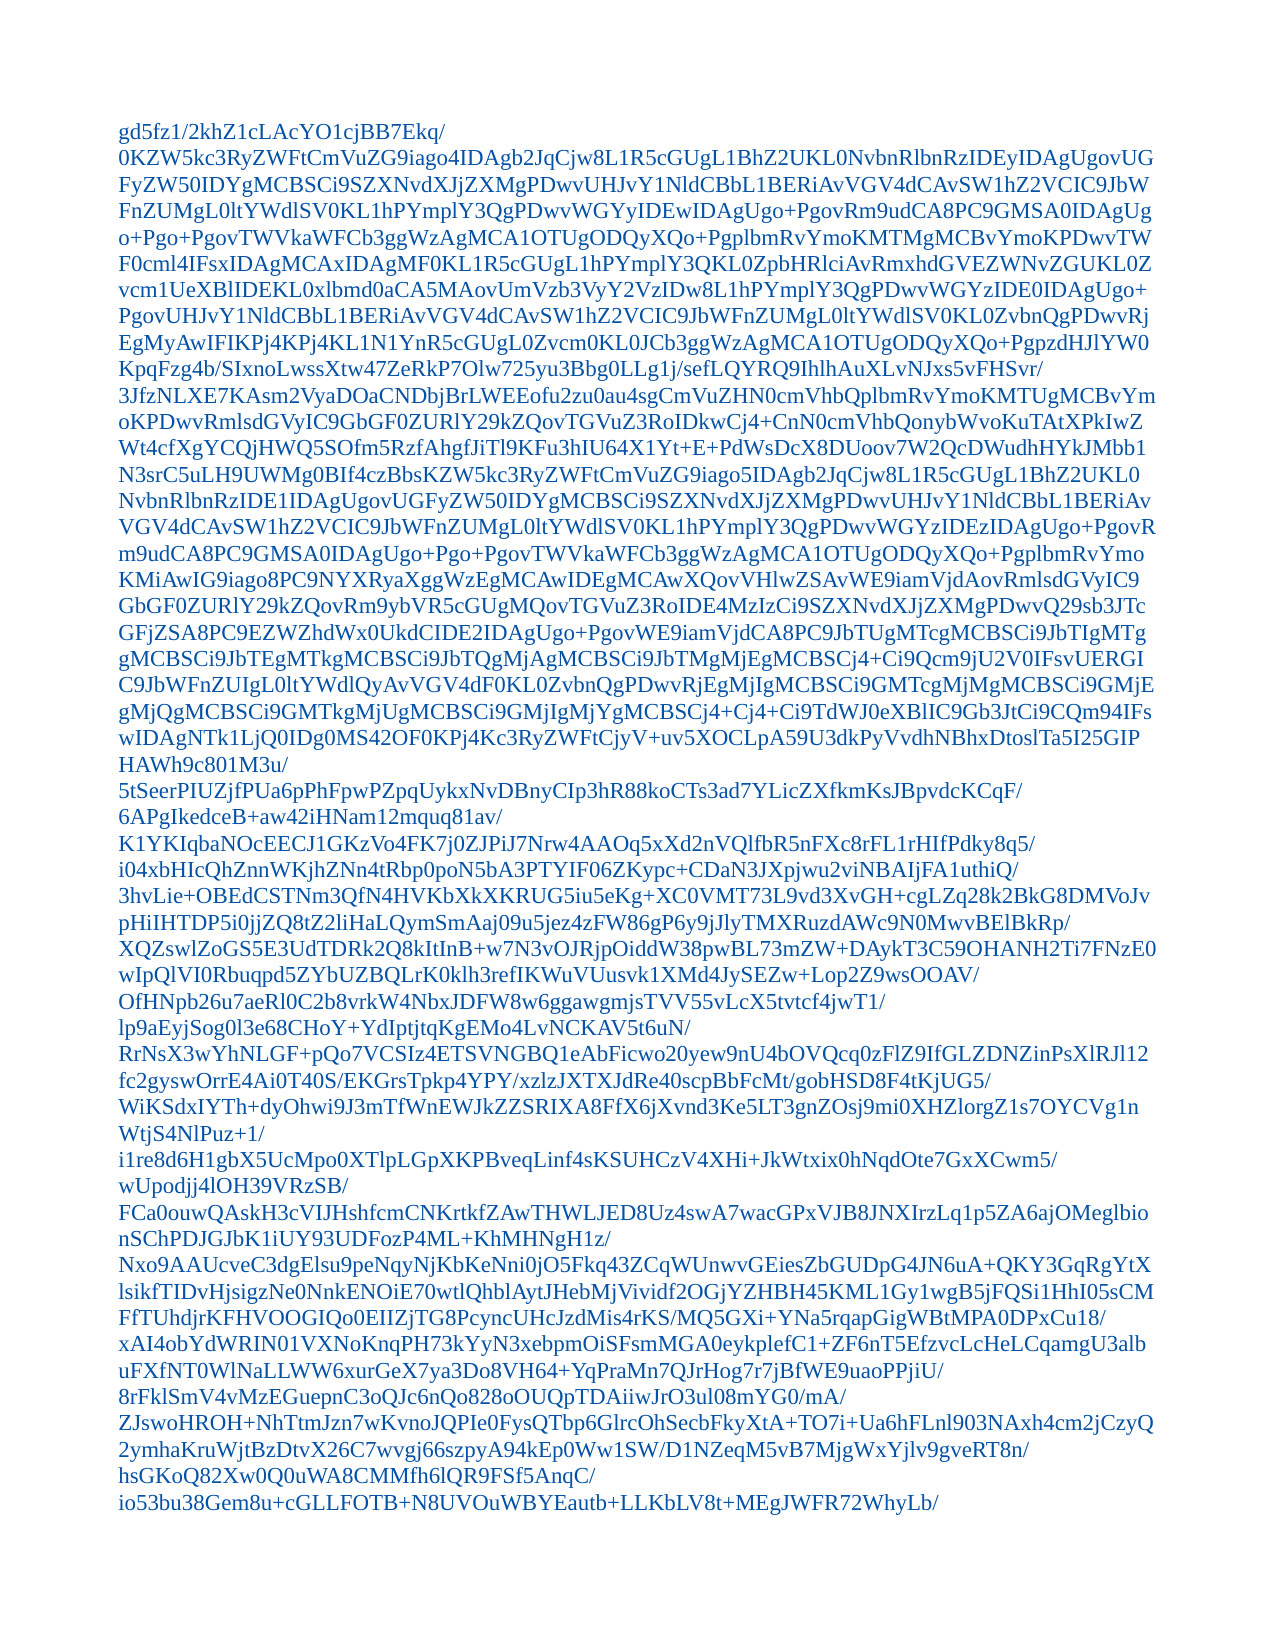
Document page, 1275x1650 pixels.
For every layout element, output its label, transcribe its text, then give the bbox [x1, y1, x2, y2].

text gd5fz1/2khZ1cLAcYO1cjBB7Ekq/0KZW5kc3RyZWFtCmVuZG9iago4IDAgb2JqCjw8L1R5cGUgL1BhZ2UKL0NvbnRlbnRzIDEyIDAgUgovUGFyZW50IDYgMCBSCi9SZXNvdXJjZXMgPDwvUHJvY1NldCBbL1BERiAvVGV4dCAvSW1hZ2VCIC9JbWFnZUMgL0ltYWdlSV0KL1hPYmplY3QgPDwvWGYyIDEwIDAgUgo+PgovRm9udCA8PC9GMSA0IDAgUgo+Pgo+PgovTWVkaWFCb3ggWzAgMCA1OTUgODQyXQo+PgplbmRvYmoKMTMgMCBvYmoKPDwvTWF0cml4IFsxIDAgMCAxIDAgMF0KL1R5cGUgL1hPYmplY3QKL0ZpbHRlciAvRmxhdGVEZWNvZGUKL0Zvcm1UeXBlIDEKL0xlbmd0aCA5MAovUmVzb3VyY2VzIDw8L1hPYmplY3QgPDwvWGYzIDE0IDAgUgo+PgovUHJvY1NldCBbL1BERiAvVGV4dCAvSW1hZ2VCIC9JbWFnZUMgL0ltYWdlSV0KL0ZvbnQgPDwvRjEgMyAwIFIKPj4KPj4KL1N1YnR5cGUgL0Zvcm0KL0JCb3ggWzAgMCA1OTUgODQyXQo+PgpzdHJlYW0KpqFzg4b/SIxnoLwssXtw47ZeRkP7Olw725yu3Bbg0LLg1j/sefLQYRQ9IhlhAuXLvNJxs5vFHSvr/3JfzNLXE7KAsm2VyaDOaCNDbjBrLWEEofu2zu0au4sgCmVuZHN0cmVhbQplbmRvYmoKMTUgMCBvYmoKPDwvRmlsdGVyIC9GbGF0ZURlY29kZQovTGVuZ3RoIDkwCj4+CnN0cmVhbQonybWvoKuTAtXPkIwZWt4cfXgYCQjHWQ5SOfm5RzfAhgfJiTl9KFu3hIU64X1Yt+E+PdWsDcX8DUoov7W2QcDWudhHYkJMbb1N3srC5uLH9UWMg0BIf4czBbsKZW5kc3RyZWFtCmVuZG9iago5IDAgb2JqCjw8L1R5cGUgL1BhZ2UKL0NvbnRlbnRzIDE1IDAgUgovUGFyZW50IDYgMCBSCi9SZXNvdXJjZXMgPDwvUHJvY1NldCBbL1BERiAvVGV4dCAvSW1hZ2VCIC9JbWFnZUMgL0ltYWdlSV0KL1hPYmplY3QgPDwvWGYzIDEzIDAgUgo+PgovRm9udCA8PC9GMSA0IDAgUgo+Pgo+PgovTWVkaWFCb3ggWzAgMCA1OTUgODQyXQo+PgplbmRvYmoKMiAwIG9iago8PC9NYXRyaXggWzEgMCAwIDEgMCAwXQovVHlwZSAvWE9iamVjdAovRmlsdGVyIC9GbGF0ZURlY29kZQovRm9ybVR5cGUgMQovTGVuZ3RoIDE4MzIzCi9SZXNvdXJjZXMgPDwvQ29sb3JTcGFjZSA8PC9EZWZhdWx0UkdCIDE2IDAgUgo+PgovWE9iamVjdCA8PC9JbTUgMTcgMCBSCi9JbTIgMTggMCBSCi9JbTEgMTkgMCBSCi9JbTQgMjAgMCBSCi9JbTMgMjEgMCBSCj4+Ci9Qcm9jU2V0IFsvUERGIC9JbWFnZUIgL0ltYWdlQyAvVGV4dF0KL0ZvbnQgPDwvRjEgMjIgMCBSCi9GMTcgMjMgMCBSCi9GMjEgMjQgMCBSCi9GMTkgMjUgMCBSCi9GMjIgMjYgMCBSCj4+Cj4+Ci9TdWJ0eXBlIC9Gb3JtCi9CQm94IFswIDAgNTk1LjQ0IDg0MS42OF0KPj4Kc3RyZWFtCjyV+uv5XOCLpA59U3dkPyVvdhNBhxDtoslTa5I25GIPHAWh9c801M3u/5tSeerPIUZjfPUa6pPhFpwPZpqUykxNvDBnyCIp3hR88koCTs3ad7YLicZXfkmKsJBpvdcKCqF/6APgIkedceB+aw42iHNam12mquq81av/K1YKIqbaNOcEECJ1GKzVo4FK7j0ZJPiJ7Nrw4AAOq5xXd2nVQlfbR5nFXc8rFL1rHIfPdky8q5/i04xbHIcQhZnnWKjhZNn4tRbp0poN5bA3PTYIF06ZKypc+CDaN3JXpjwu2viNBAIjFA1uthiQ/3hvLie+OBEdCSTNm3QfN4HVKbXkXKRUG5iu5eKg+XC0VMT73L9vd3XvGH+cgLZq28k2BkG8DMVoJvpHiIHTDP5i0jjZQ8tZ2liHaLQymSmAaj09u5jez4zFW86gP6y9jJlyTMXRuzdAWc9N0MwvBElBkRp/XQZswlZoGS5E3UdTDRk2Q8kItInB+w7N3vOJRjpOiddW38pwBL73mZW+DAykT3C59OHANH2Ti7FNzE0wIpQlVI0Rbuqpd5ZYbUZBQLrK0klh3refIKWuVUusvk1XMd4JySEZw+Lop2Z9wsOOAV/OfHNpb26u7aeRl0C2b8vrkW4NbxJDFW8w6ggawgmjsTVV55vLcX5tvtcf4jwT1/lp9aEyjSog0l3e68CHoY+YdIptjtqKgEMo4LvNCKAV5t6uN/RrNsX3wYhNLGF+pQo7VCSIz4ETSVNGBQ1eAbFicwo20yew9nU4bOVQcq0zFlZ9IfGLZDNZinPsXlRJl12fc2gyswOrrE4Ai0T40S/EKGrsTpkp4YPY/xzlzJXTXJdRe40scpBbFcMt/gobHSD8F4tKjUG5/WiKSdxIYTh+dyOhwi9J3mTfWnEWJkZZSRIXA8FfX6jXvnd3Ke5LT3gnZOsj9mi0XHZlorgZ1s7OYCVg1nWtjS4NlPuz+1/i1re8d6H1gbX5UcMpo0XTlpLGpXKPBveqLinf4sKSUHCzV4XHi+JkWtxix0hNqdOte7GxXCwm5/wUpodjj4lOH39VRzSB/FCa0ouwQAskH3cVIJHshfcmCNKrtkfZAwTHWLJED8Uz4swA7wacGPxVJB8JNXIrzLq1p5ZA6ajOMeglbionSChPDJGJbK1iUY93UDFozP4ML+KhMHNgH1z/Nxo9AAUcveC3dgElsu9peNqyNjKbKeNni0jO5Fkq43ZCqWUnwvGEiesZbGUDpG4JN6uA+QKY3GqRgYtXlsikfTIDvHjsigzNe0NnkENOiE70wtlQhblAytJHebMjVividf2OGjYZHBH45KML1Gy1wgB5jFQSi1HhI05sCMFfTUhdjrKFHVOOGIQo0EIIZjTG8PcyncUHcJzdMis4rKS/MQ5GXi+YNa5rqapGigWBtMPA0DPxCu18/xAI4obYdWRIN01VXNoKnqPH73kYyN3xebpmOiSFsmMGA0eykplefC1+ZF6nT5EfzvcLcHeLCqamgU3albuFXfNT0WlNaLLWW6xurGeX7ya3Do8VH64+YqPraMn7QJrHog7r7jBfWE9uaoPPjiU/8rFklSmV4vMzEGuepnC3oQJc6nQo828oOUQpTDAiiwJrO3ul08mYG0/mA/ZJswoHROH+NhTtmJzn7wKvnoJQPIe0FysQTbp6GlrcOhSecbFkyXtA+TO7i+Ua6hFLnl903NAxh4cm2jCzyQ2ymhaKruWjtBzDtvX26C7wvgj66szpyA94kEp0Ww1SW/D1NZeqM5vB7MjgWxYjlv9gveRT8n/hsGKoQ82Xw0Q0uWA8CMMfh6lQR9FSf5AnqC/io53bu38Gem8u+cGLLFOTB+N8UVOuWBYEautb+LLKbLV8t+MEgJWFR72WhyLb/ [118, 118, 1157, 1515]
